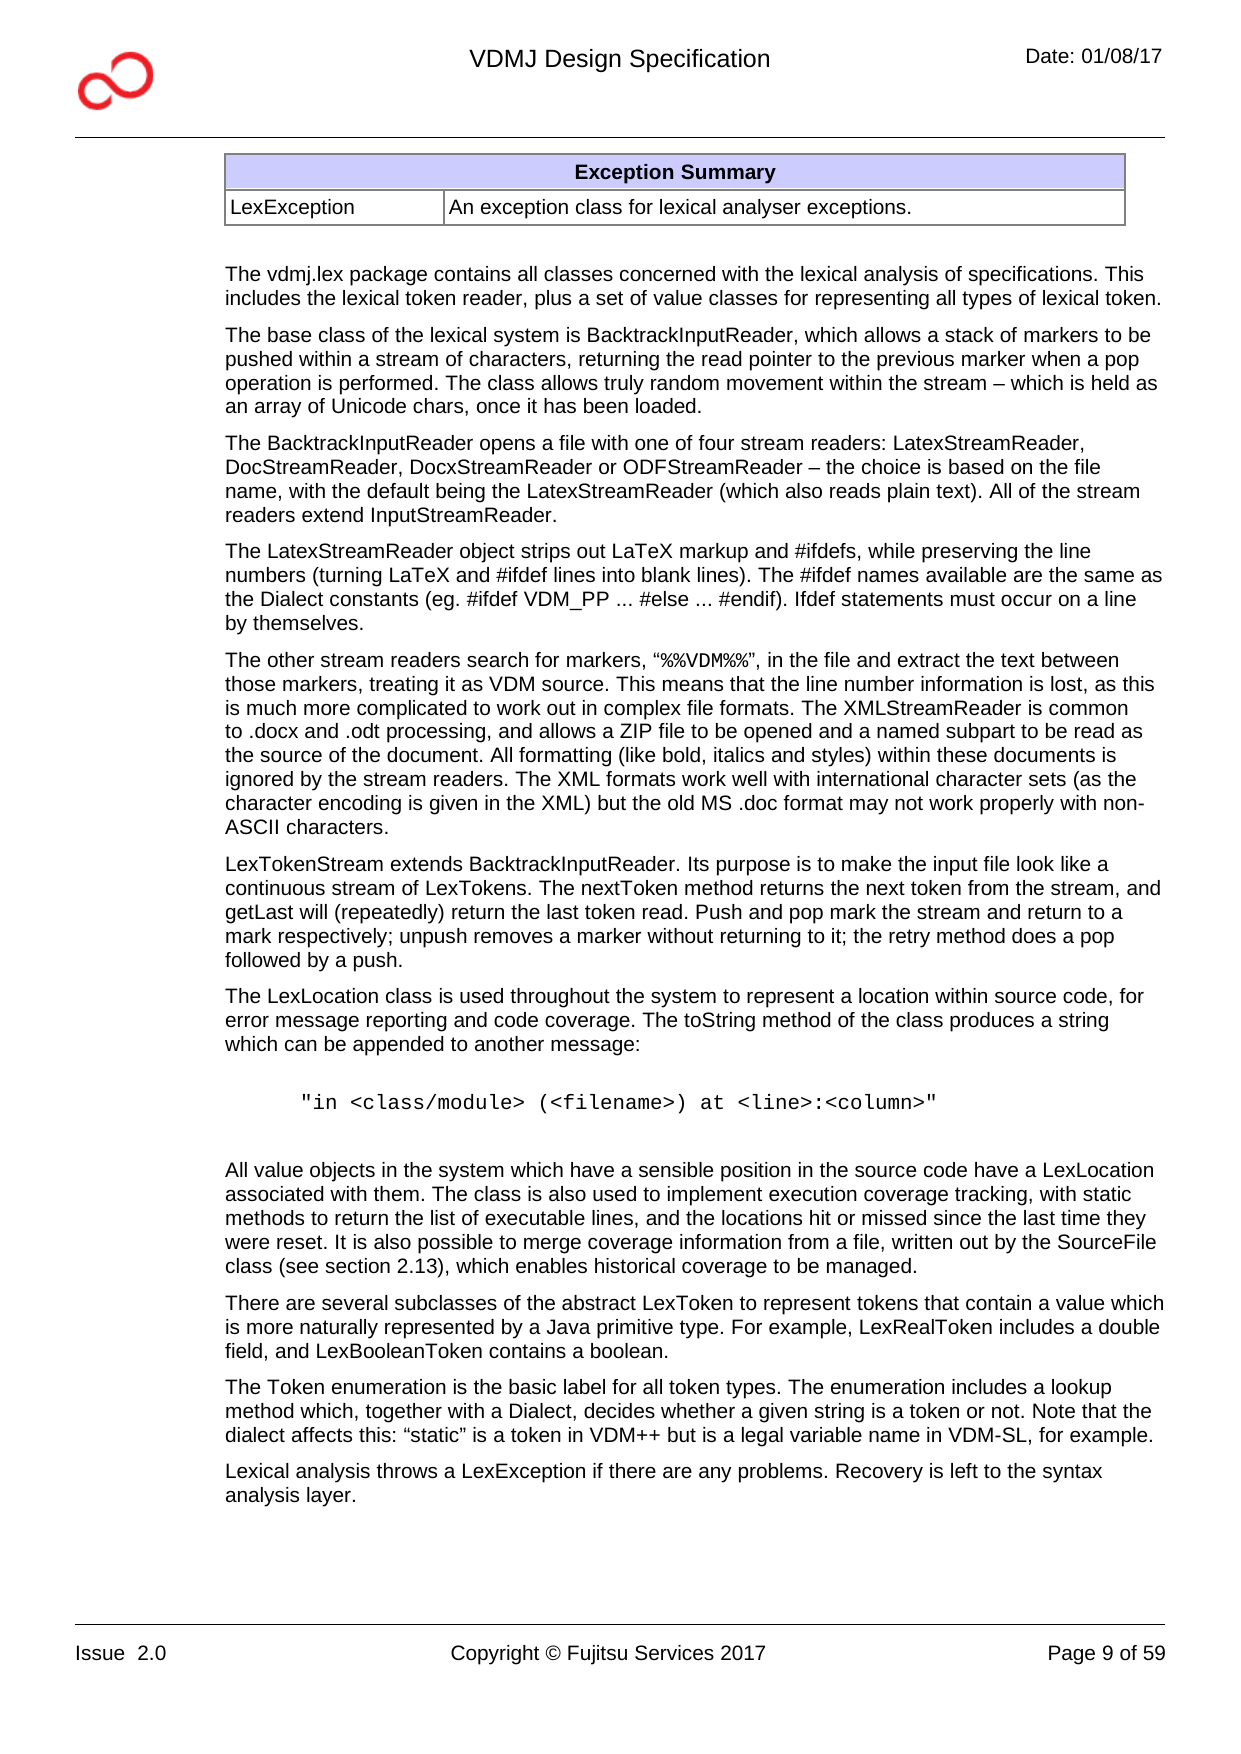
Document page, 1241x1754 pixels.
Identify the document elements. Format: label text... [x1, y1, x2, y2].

text LexTokenStream extends BacktrackInputReader. Its purpose is to make the input file look like a continuous stream of LexTokens. The nextToken method returns the next token from the stream, and getLast will (repeatedly) return the last token read. Push and pop mark the stream and return to a mark respectively; unpush removes a marker without returning to it; the retry method does a pop followed by a push. [225, 852, 1165, 972]
text The Token enumeration is the basic label for all token types. The enumeration includes a lookup method which, together with a Dialect, decides whether a given string is a token or not. Note that the dialect affects this: “static” is a token in VDM++ but is a legal variable name in VDM-SL, for example. [225, 1375, 1165, 1447]
table_cell An exception class for lexical analyser exceptions. [445, 191, 1124, 224]
text The BacktrackInputReader opens a file with one of four stream readers: LatexStreamReader, DocStreamReader, DocxStreamReader or ODFStreamReader – the choice is based on the file name, with the default being the LatexStreamReader (which also reads plain text). All of the stream readers extend InputStreamReader. [225, 431, 1165, 527]
text The base class of the lexical system is BacktrackInputReader, which allows a stack of markers to be pushed within a stream of characters, returning the read pointer to the previous marker when a pop operation is performed. The class allows truly random movement within the stream – which is held as an array of Unicode chars, once it has been loaded. [225, 323, 1165, 419]
text "in <class/module> (<filename>) at <line>:<column>" [225, 1091, 1165, 1114]
text All value objects in the system which have a sensible position in the source code have a LexLocation associated with them. The class is also used to implement execution coverage tracking, with static methods to return the list of executable lines, and the locations hit or missed since the last time they were reset. It is also possible to merge coverage information from a file, written out by the SourceFile class (see section 2.13), which enables historical coverage to be managed. [225, 1159, 1165, 1278]
text The vdmj.lex package contains all classes concerned with the lexical analysis of specifications. This includes the lexical token reader, plus a set of value classes for representing all types of lexical token. [225, 262, 1165, 310]
picture [78, 44, 153, 120]
table_cell LexException [226, 191, 443, 224]
text There are several subclasses of the abstract LexToken to represent tokens that contain a value which is more naturally represented by a Java primitive type. For example, LexRealToken includes a double field, and LexBooleanToken contains a boolean. [225, 1291, 1165, 1363]
text The LatexStreamReader object strips out LaTeX markup and #ifdefs, while preserving the line numbers (turning LaTeX and #ifdef lines into blank lines). The #ifdef names available are the same as the Dialect constants (eg. #ifdef VDM_PP ... #else ... #endif). Ifdef statements must occur on a line by themselves. [225, 539, 1165, 635]
table_header Exception Summary [226, 155, 1124, 188]
text The LexLocation class is used throughout the system to represent a location within source code, for error message reporting and code coverage. The toString method of the class produces a string which can be appended to another message: [225, 984, 1165, 1056]
text The other stream readers search for markers, “%%VDM%%”, in the file and extract the text between those markers, treating it as VDM source. This means that the line number information is lost, as this is much more complicated to work out in complex file formats. The XMLStreamReader is common to .docx and .odt processing, and allows a ZIP file to be opened and a named subpart to be read as the source of the document. All formatting (like bold, italics and styles) within these documents is ignored by the stream readers. The XML formats work well with international character sets (as the character encoding is given in the XML) but the old MS .doc format may not work properly with non-ASCII characters. [225, 648, 1165, 839]
text Lexical analysis throws a LexException if there are any problems. Recovery is left to the syntax analysis layer. [225, 1460, 1165, 1508]
